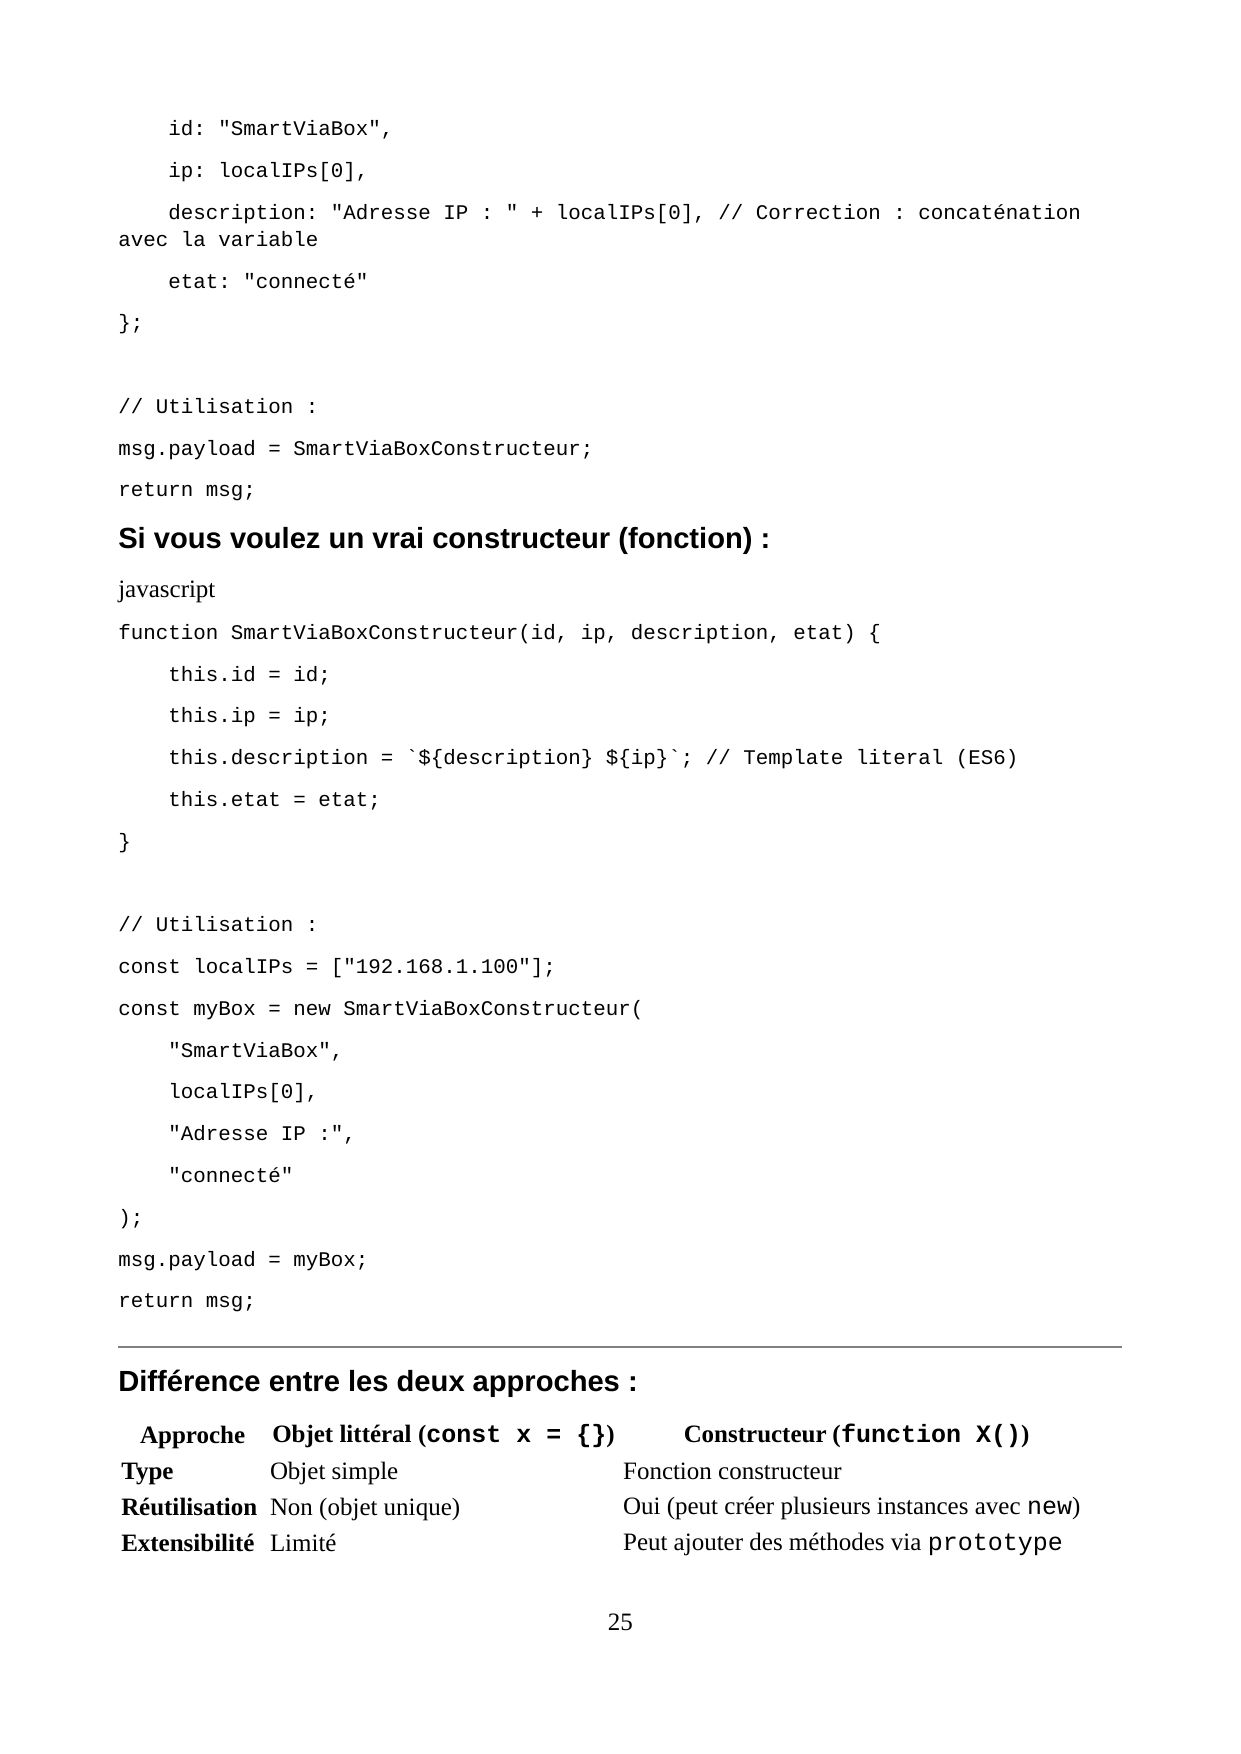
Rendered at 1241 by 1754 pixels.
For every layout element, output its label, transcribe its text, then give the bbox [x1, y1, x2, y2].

table_header Approche [118, 1417, 267, 1453]
text ); [118, 1207, 1122, 1230]
table_cell Extensibilité [118, 1525, 267, 1561]
table_cell Limité [267, 1525, 620, 1561]
text // Utilisation : [118, 396, 1122, 419]
text this.description = `${description} ${ip}`; // Template literal (ES6) [118, 747, 1122, 771]
text }; [118, 312, 1122, 336]
table_header Objet littéral (const x = {}) [267, 1417, 620, 1453]
text // Utilisation : [118, 914, 1122, 938]
table_cell Fonction constructeur [620, 1453, 1093, 1488]
text "connecté" [118, 1165, 1122, 1189]
table_cell Oui (peut créer plusieurs instances avec new) [620, 1488, 1093, 1524]
text return msg; [118, 479, 1122, 503]
subtitle Différence entre les deux approches : [118, 1363, 1122, 1397]
text "SmartViaBox", [118, 1040, 1122, 1063]
table_cell Type [118, 1453, 267, 1488]
table_cell Peut ajouter des méthodes via prototype [620, 1525, 1093, 1561]
text } [118, 831, 1122, 854]
table_cell Objet simple [267, 1453, 620, 1488]
text return msg; [118, 1290, 1122, 1314]
text function SmartViaBoxConstructeur(id, ip, description, etat) { [118, 622, 1122, 646]
text "Adresse IP :", [118, 1123, 1122, 1147]
text etat: "connecté" [118, 271, 1122, 294]
text const localIPs = ["192.168.1.100"]; [118, 956, 1122, 980]
text ip: localIPs[0], [118, 160, 1122, 183]
text msg.payload = myBox; [118, 1248, 1122, 1272]
text localIPs[0], [118, 1081, 1122, 1105]
text id: "SmartViaBox", [118, 118, 1122, 142]
text this.ip = ip; [118, 706, 1122, 729]
text description: "Adresse IP : " + localIPs[0], // Correction : concaténation avec la variable [118, 202, 1122, 252]
subtitle Si vous voulez un vrai constructeur (fonction) : [118, 521, 1122, 555]
text const myBox = new SmartViaBoxConstructeur( [118, 998, 1122, 1022]
text javascript [118, 574, 1122, 603]
text this.etat = etat; [118, 789, 1122, 813]
text this.id = id; [118, 664, 1122, 687]
table_cell Réutilisation [118, 1488, 267, 1524]
table_header Constructeur (function X()) [620, 1417, 1093, 1453]
text msg.payload = SmartViaBoxConstructeur; [118, 438, 1122, 461]
table_cell Non (objet unique) [267, 1488, 620, 1524]
